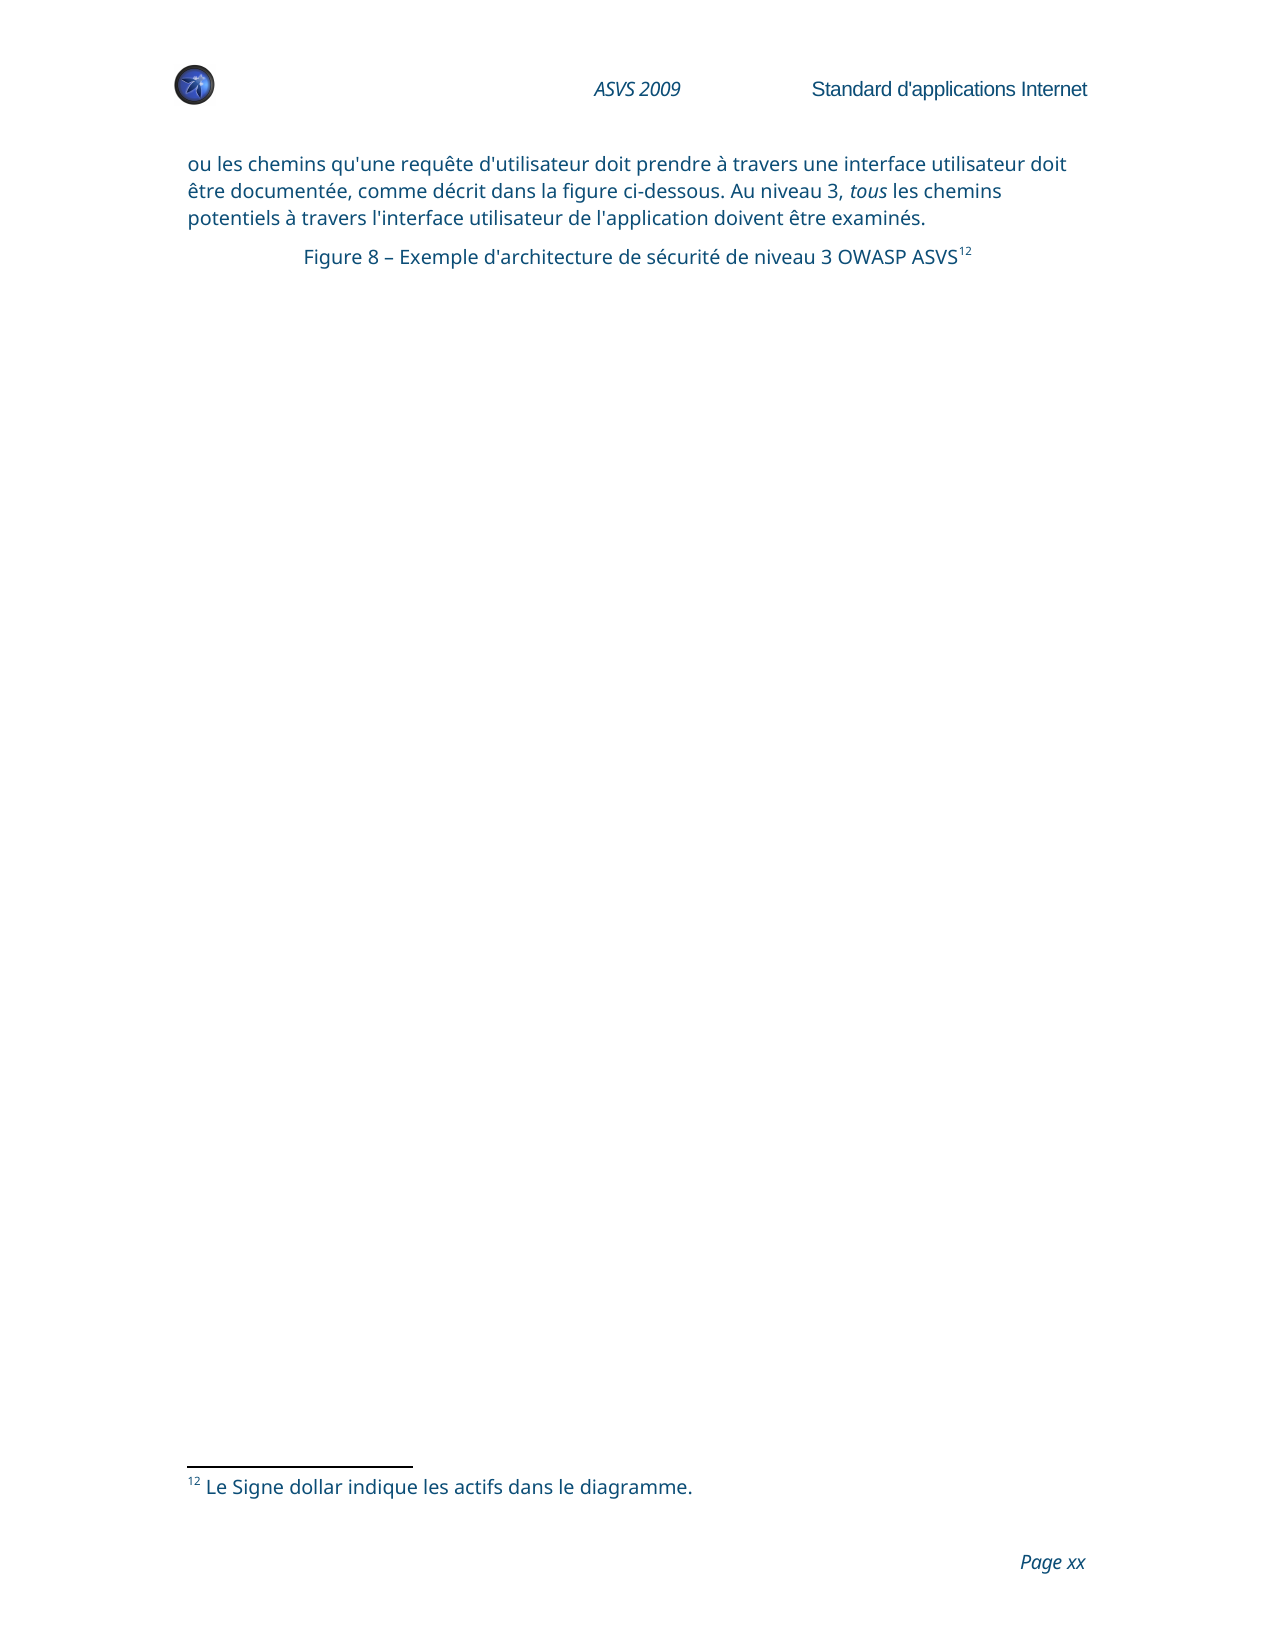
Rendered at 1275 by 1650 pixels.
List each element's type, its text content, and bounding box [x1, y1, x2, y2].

picture [173, 64, 216, 106]
text ou les chemins qu'une requête d'utilisateur doit prendre à travers une interface utilisateur doit être documentée, comme décrit dans la figure ci-dessous. Au niveau 3, tous les chemins potentiels à travers l'interface utilisateur de l'application doivent être examinés. [187, 150, 1087, 231]
text Le Signe dollar indique les actifs dans le diagramme. [187, 1473, 1087, 1500]
text Figure 8 – Exemple d'architecture de sécurité de niveau 3 OWASP ASVS [187, 243, 1087, 270]
